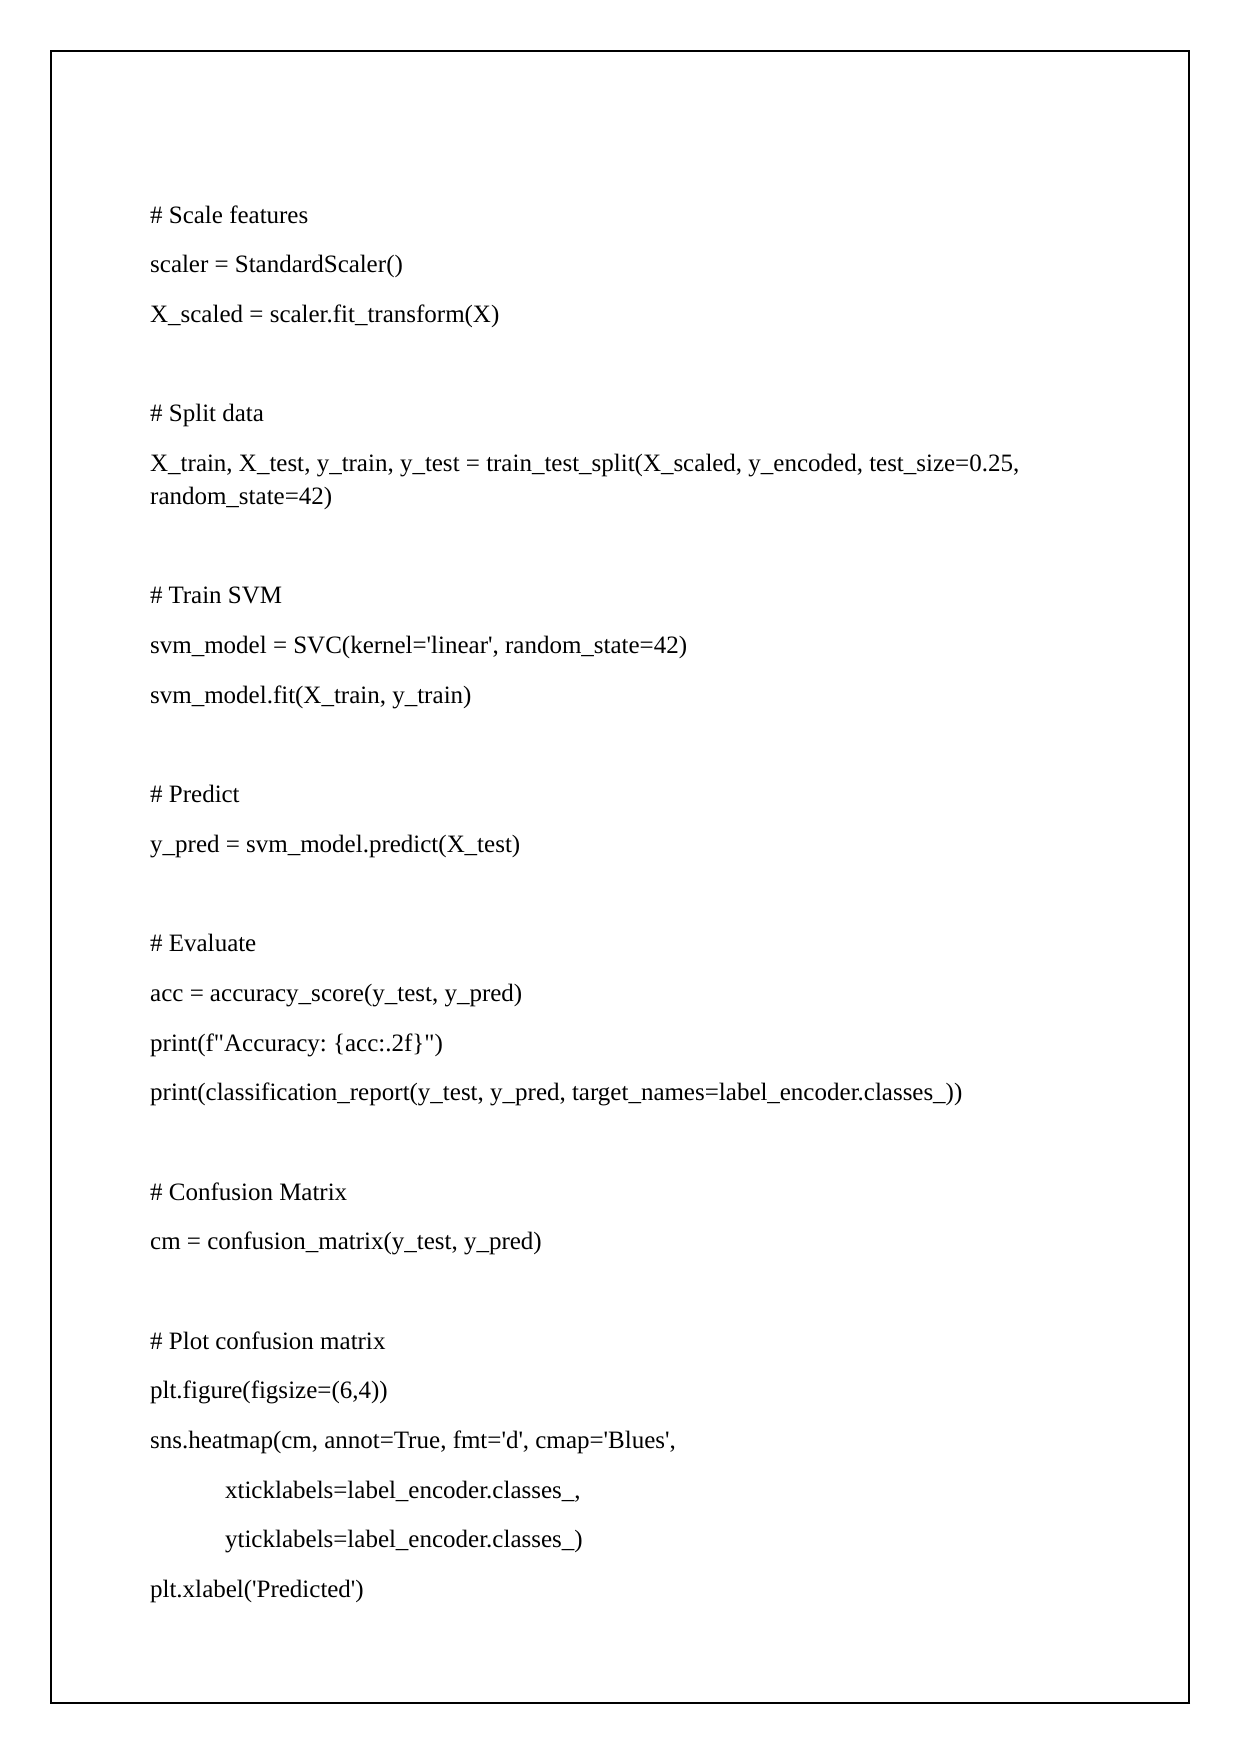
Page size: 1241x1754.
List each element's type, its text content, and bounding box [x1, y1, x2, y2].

text sns.heatmap(cm, annot=True, fmt='d', cmap='Blues', [150, 1425, 1090, 1454]
text y_pred = svm_model.predict(X_test) [150, 829, 1090, 858]
text print(classification_report(y_test, y_pred, target_names=label_encoder.classes_)) [150, 1077, 1090, 1106]
text svm_model = SVC(kernel='linear', random_state=42) [150, 630, 1090, 659]
text # Scale features [150, 200, 1090, 228]
text X_train, X_test, y_train, y_test = train_test_split(X_scaled, y_encoded, test_size=0.25, random_state=42) [150, 448, 1090, 510]
text scaler = StandardScaler() [150, 249, 1090, 278]
text # Split data [150, 398, 1090, 427]
text plt.xlabel('Predicted') [150, 1574, 1090, 1603]
text svm_model.fit(X_train, y_train) [150, 680, 1090, 709]
text yticklabels=label_encoder.classes_) [150, 1524, 1090, 1553]
text # Train SVM [150, 581, 1090, 609]
text # Confusion Matrix [150, 1177, 1090, 1206]
text plt.figure(figsize=(6,4)) [150, 1376, 1090, 1404]
text print(f"Accuracy: {acc:.2f}") [150, 1028, 1090, 1056]
text # Plot confusion matrix [150, 1326, 1090, 1354]
text cm = confusion_matrix(y_test, y_pred) [150, 1226, 1090, 1255]
text X_scaled = scaler.fit_transform(X) [150, 299, 1090, 328]
text # Predict [150, 779, 1090, 808]
text acc = accuracy_score(y_test, y_pred) [150, 978, 1090, 1007]
text xticklabels=label_encoder.classes_, [150, 1475, 1090, 1504]
text # Evaluate [150, 928, 1090, 957]
